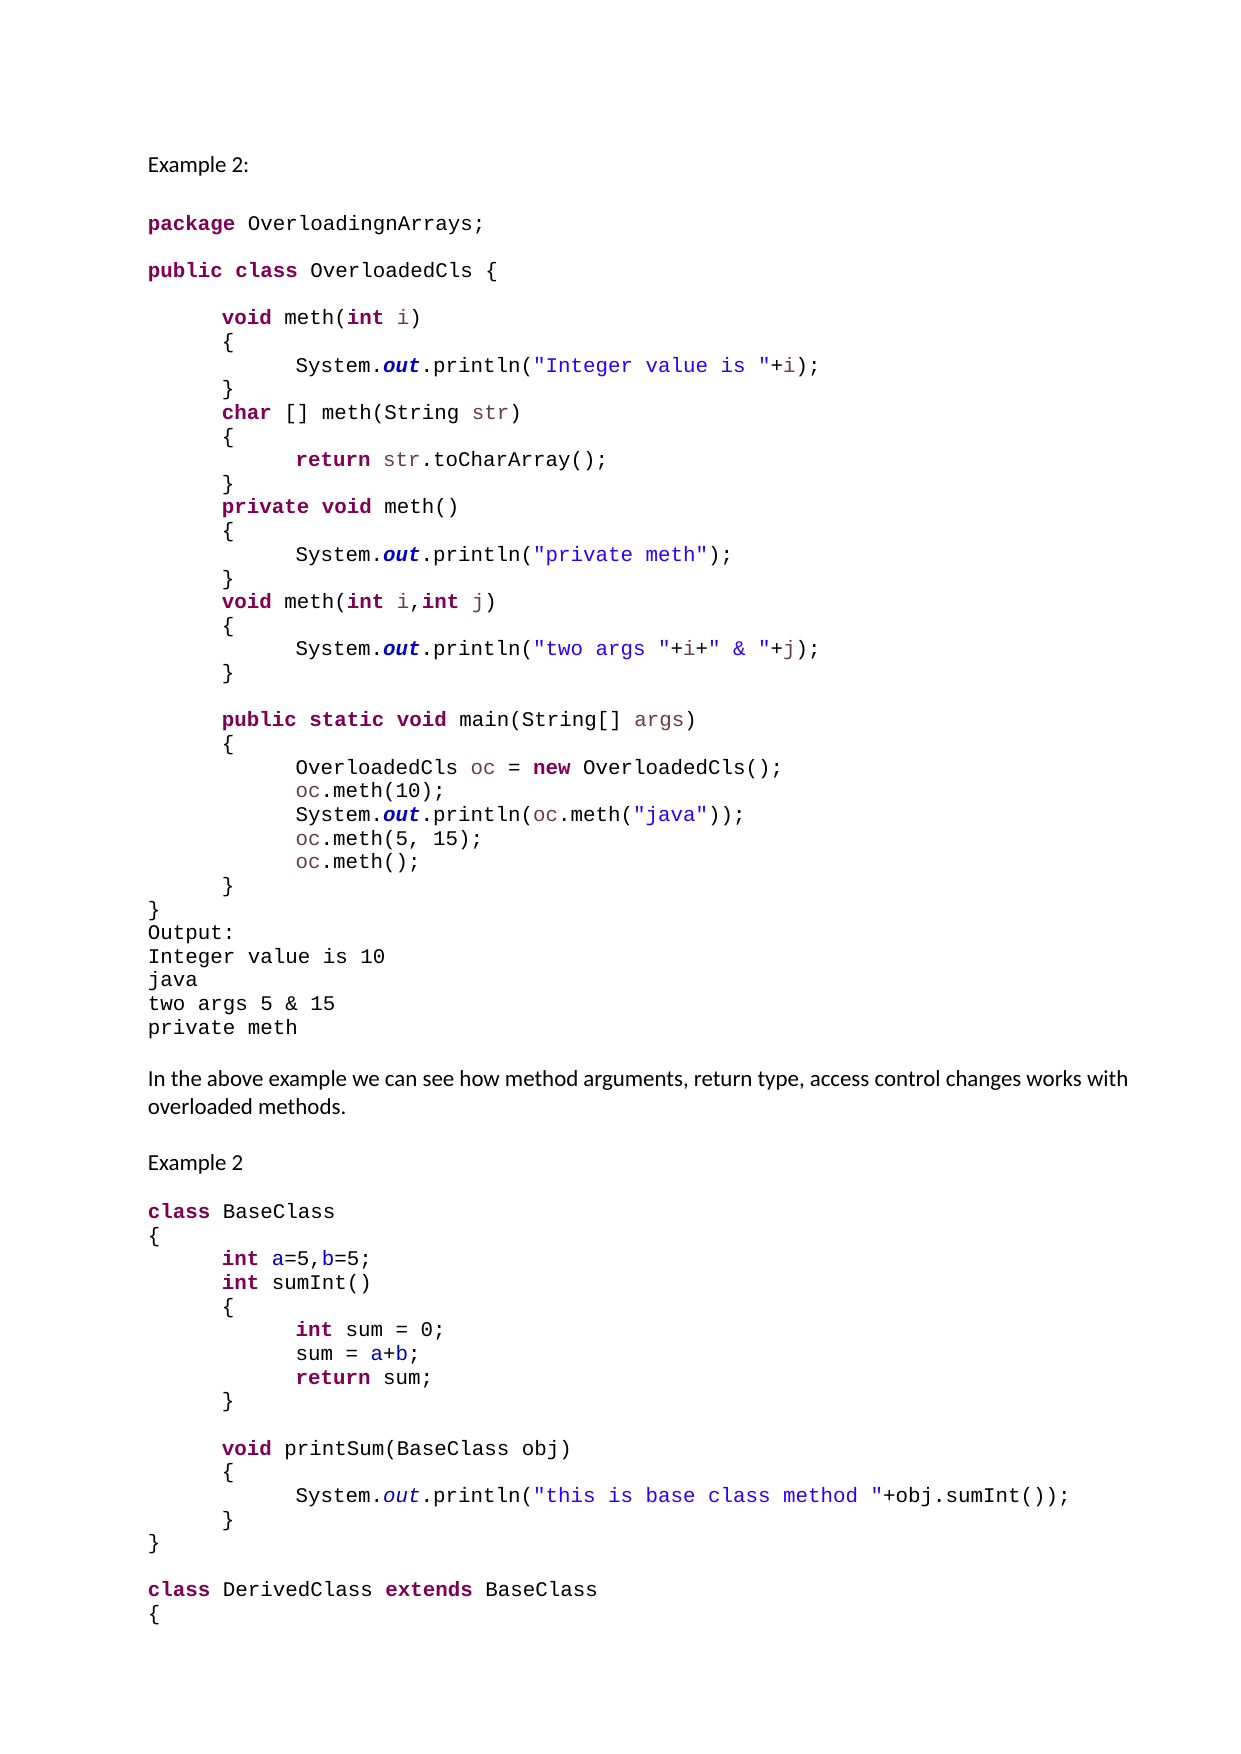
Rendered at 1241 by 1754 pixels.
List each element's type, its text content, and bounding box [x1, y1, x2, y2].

text { [148, 1296, 1159, 1319]
text } [148, 378, 1159, 402]
text } [148, 898, 1159, 922]
text char [] meth(String str) [148, 402, 1159, 426]
text void meth(int i,int j) [148, 591, 1159, 615]
text private void meth() [148, 497, 1159, 520]
text class DerivedClass extends BaseClass [148, 1579, 1159, 1603]
text { [148, 1225, 1159, 1248]
text private meth [148, 1017, 1159, 1040]
text { [148, 1603, 1159, 1627]
text System.out.println("two args "+i+" & "+j); [148, 638, 1159, 662]
text { [148, 1461, 1159, 1485]
text java [148, 969, 1159, 993]
text } [148, 662, 1159, 686]
text System.out.println("private meth"); [148, 544, 1159, 567]
text void printSum(BaseClass obj) [148, 1438, 1159, 1461]
text } [148, 1532, 1159, 1556]
text return sum; [148, 1367, 1159, 1390]
text Integer value is 10 [148, 946, 1159, 969]
text public class OverloadedCls { [148, 260, 1159, 284]
text In the above example we can see how method arguments, return type, access control changes works with overloaded methods. [148, 1064, 1159, 1120]
text { [148, 733, 1159, 757]
list Example 2: [148, 150, 1159, 178]
text { [148, 615, 1159, 638]
text System.out.println(oc.meth("java")); [148, 804, 1159, 828]
text OverloadedCls oc = new OverloadedCls(); [148, 757, 1159, 780]
text } [148, 1390, 1159, 1414]
text public static void main(String[] args) [148, 709, 1159, 733]
text System.out.println("this is base class method "+obj.sumInt()); [148, 1485, 1159, 1508]
text { [148, 520, 1159, 544]
text } [148, 1508, 1159, 1532]
text oc.meth(10); [148, 780, 1159, 804]
list Example 2 [148, 1148, 1159, 1176]
text void meth(int i) [148, 307, 1159, 331]
text class BaseClass [148, 1201, 1159, 1225]
text Output: [148, 922, 1159, 946]
text two args 5 & 15 [148, 993, 1159, 1017]
text oc.meth(5, 15); [148, 828, 1159, 851]
text return str.toCharArray(); [148, 449, 1159, 473]
text int sum = 0; [148, 1319, 1159, 1343]
text } [148, 875, 1159, 898]
text int sumInt() [148, 1272, 1159, 1296]
text System.out.println("Integer value is "+i); [148, 355, 1159, 378]
text int a=5,b=5; [148, 1248, 1159, 1272]
text } [148, 473, 1159, 497]
text { [148, 331, 1159, 355]
text } [148, 567, 1159, 591]
text sum = a+b; [148, 1343, 1159, 1367]
text { [148, 426, 1159, 449]
text oc.meth(); [148, 851, 1159, 875]
text package OverloadingnArrays; [148, 213, 1159, 236]
